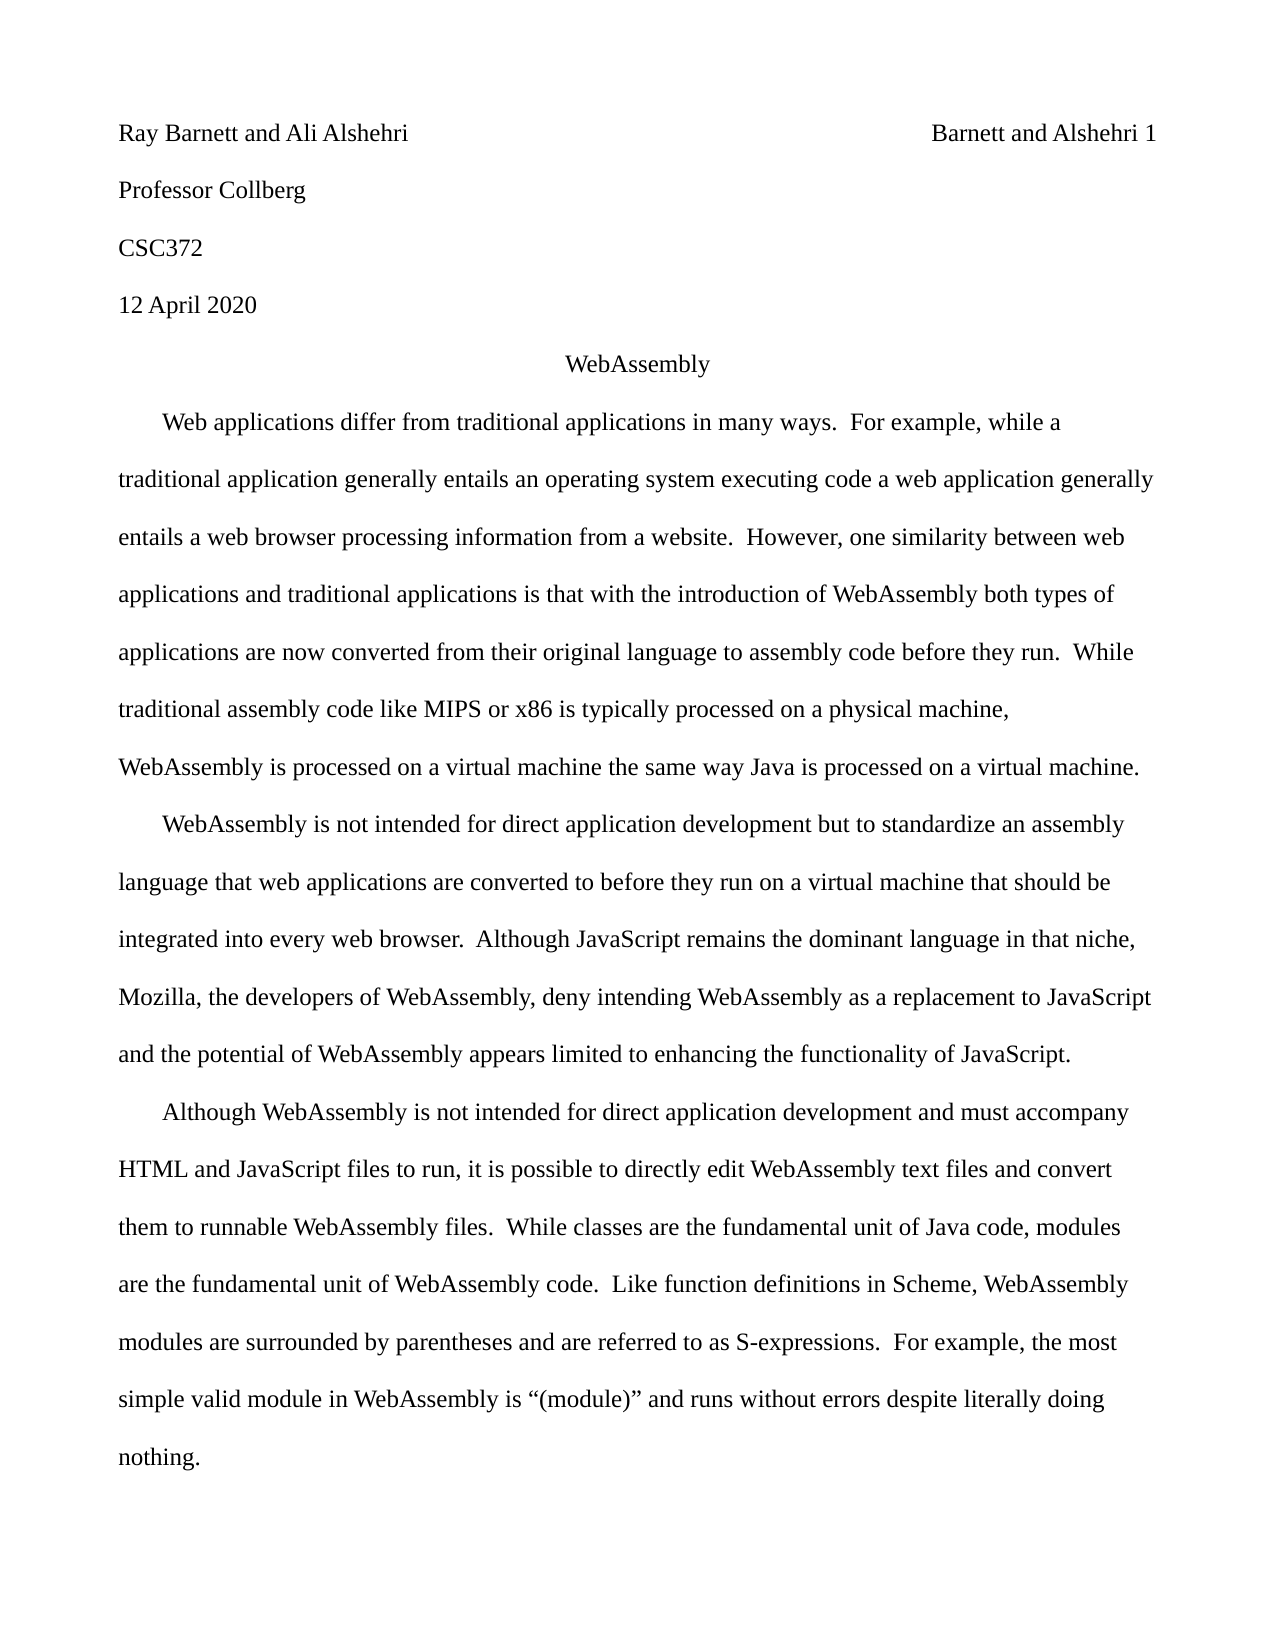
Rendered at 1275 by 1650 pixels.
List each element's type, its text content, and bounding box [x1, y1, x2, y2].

text Web applications differ from traditional applications in many ways. For example, while a traditional application generally entails an operating system executing code a web application generally entails a web browser processing information from a website. However, one similarity between web applications and traditional applications is that with the introduction of WebAssembly both types of applications are now converted from their original language to assembly code before they run. While traditional assembly code like MIPS or x86 is typically processed on a physical machine, WebAssembly is processed on a virtual machine the same way Java is processed on a virtual machine. [118, 407, 1157, 781]
text Although WebAssembly is not intended for direct application development and must accompany HTML and JavaScript files to run, it is possible to directly edit WebAssembly text files and convert them to runnable WebAssembly files. While classes are the fundamental unit of Java code, modules are the fundamental unit of WebAssembly code. Like function definitions in Scheme, WebAssembly modules are surrounded by parentheses and are referred to as S-expressions. For example, the most simple valid module in WebAssembly is “(module)” and runs without errors despite literally doing nothing. [118, 1097, 1157, 1471]
text WebAssembly [118, 349, 1157, 378]
text WebAssembly is not intended for direct application development but to standardize an assembly language that web applications are converted to before they run on a virtual machine that should be integrated into every web browser. Although JavaScript remains the dominant language in that niche, Mozilla, the developers of WebAssembly, deny intending WebAssembly as a replacement to JavaScript and the potential of WebAssembly appears limited to enhancing the functionality of JavaScript. [118, 809, 1157, 1068]
